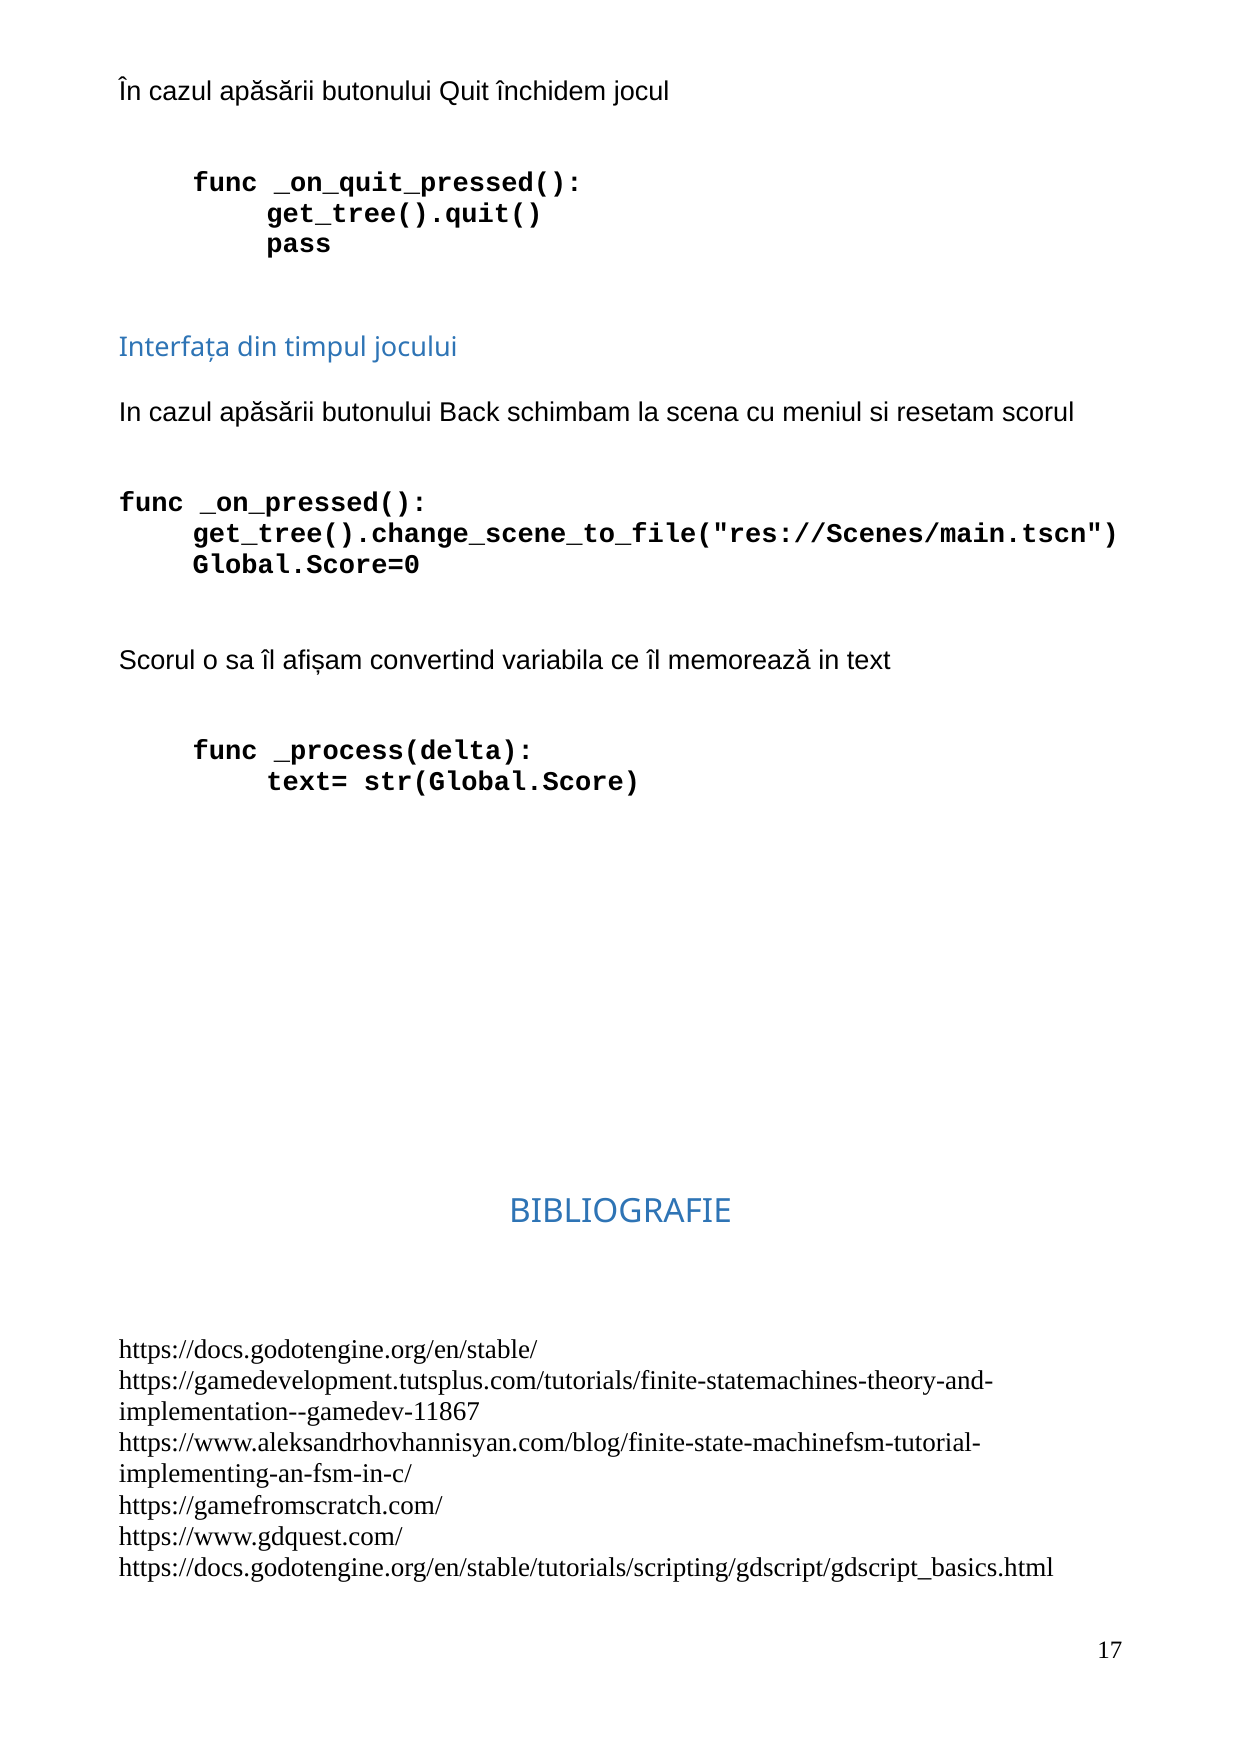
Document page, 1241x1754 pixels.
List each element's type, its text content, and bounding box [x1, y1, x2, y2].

text https://gamefromscratch.com/ [118, 1489, 1122, 1520]
text https://docs.godotengine.org/en/stable/ [118, 1333, 1122, 1364]
text https://gamedevelopment.tutsplus.com/tutorials/finite-statemachines-theory-and-implementation--gamedev-11867 [118, 1364, 1122, 1426]
text https://www.aleksandrhovhannisyan.com/blog/finite-state-machinefsm-tutorial-implementing-an-fsm-in-c/ [118, 1426, 1122, 1489]
text https://docs.godotengine.org/en/stable/tutorials/scripting/gdscript/gdscript_basics.html [118, 1551, 1122, 1582]
subtitle Interfața din timpul jocului [118, 328, 1122, 364]
text În cazul apăsării butonului Quit închidem jocul [118, 75, 1122, 106]
text get_tree().change_scene_to_file("res://Scenes/main.tscn") [118, 520, 1122, 550]
text pass [118, 230, 1122, 261]
text In cazul apăsării butonului Back schimbam la scena cu meniul si resetam scorul [118, 396, 1122, 427]
text func _process(delta): [118, 737, 1122, 768]
text get_tree().quit() [118, 199, 1122, 230]
text func _on_quit_pressed(): [118, 169, 1122, 199]
text https://www.gdquest.com/ [118, 1520, 1122, 1551]
text text= str(Global.Score) [118, 768, 1122, 798]
text Scorul o sa îl afișam convertind variabila ce îl memorează in text [118, 644, 1122, 675]
subtitle BIBLIOGRAFIE [118, 1187, 1122, 1232]
text func _on_pressed(): [118, 489, 1122, 520]
text Global.Score=0 [118, 550, 1122, 581]
